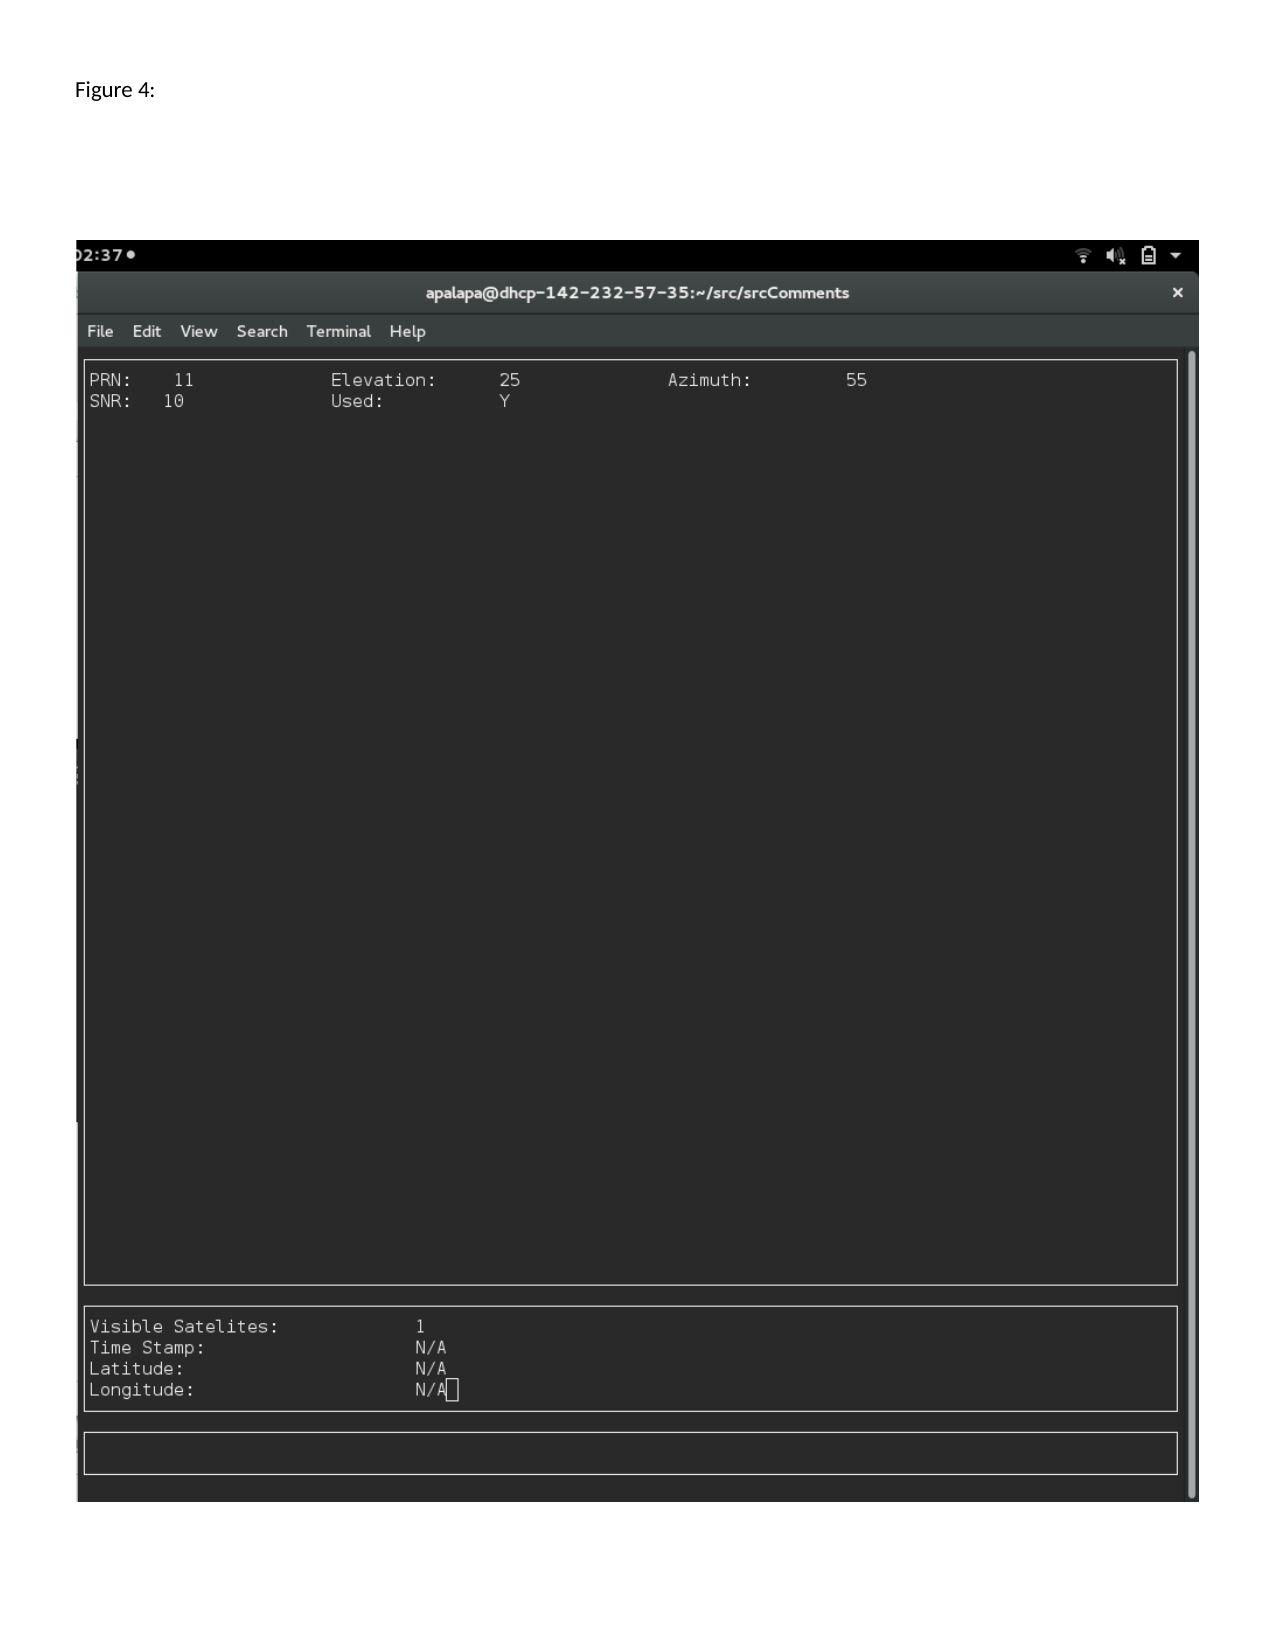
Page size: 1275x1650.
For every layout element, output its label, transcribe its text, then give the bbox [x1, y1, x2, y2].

text Figure 4: [75, 75, 1200, 103]
